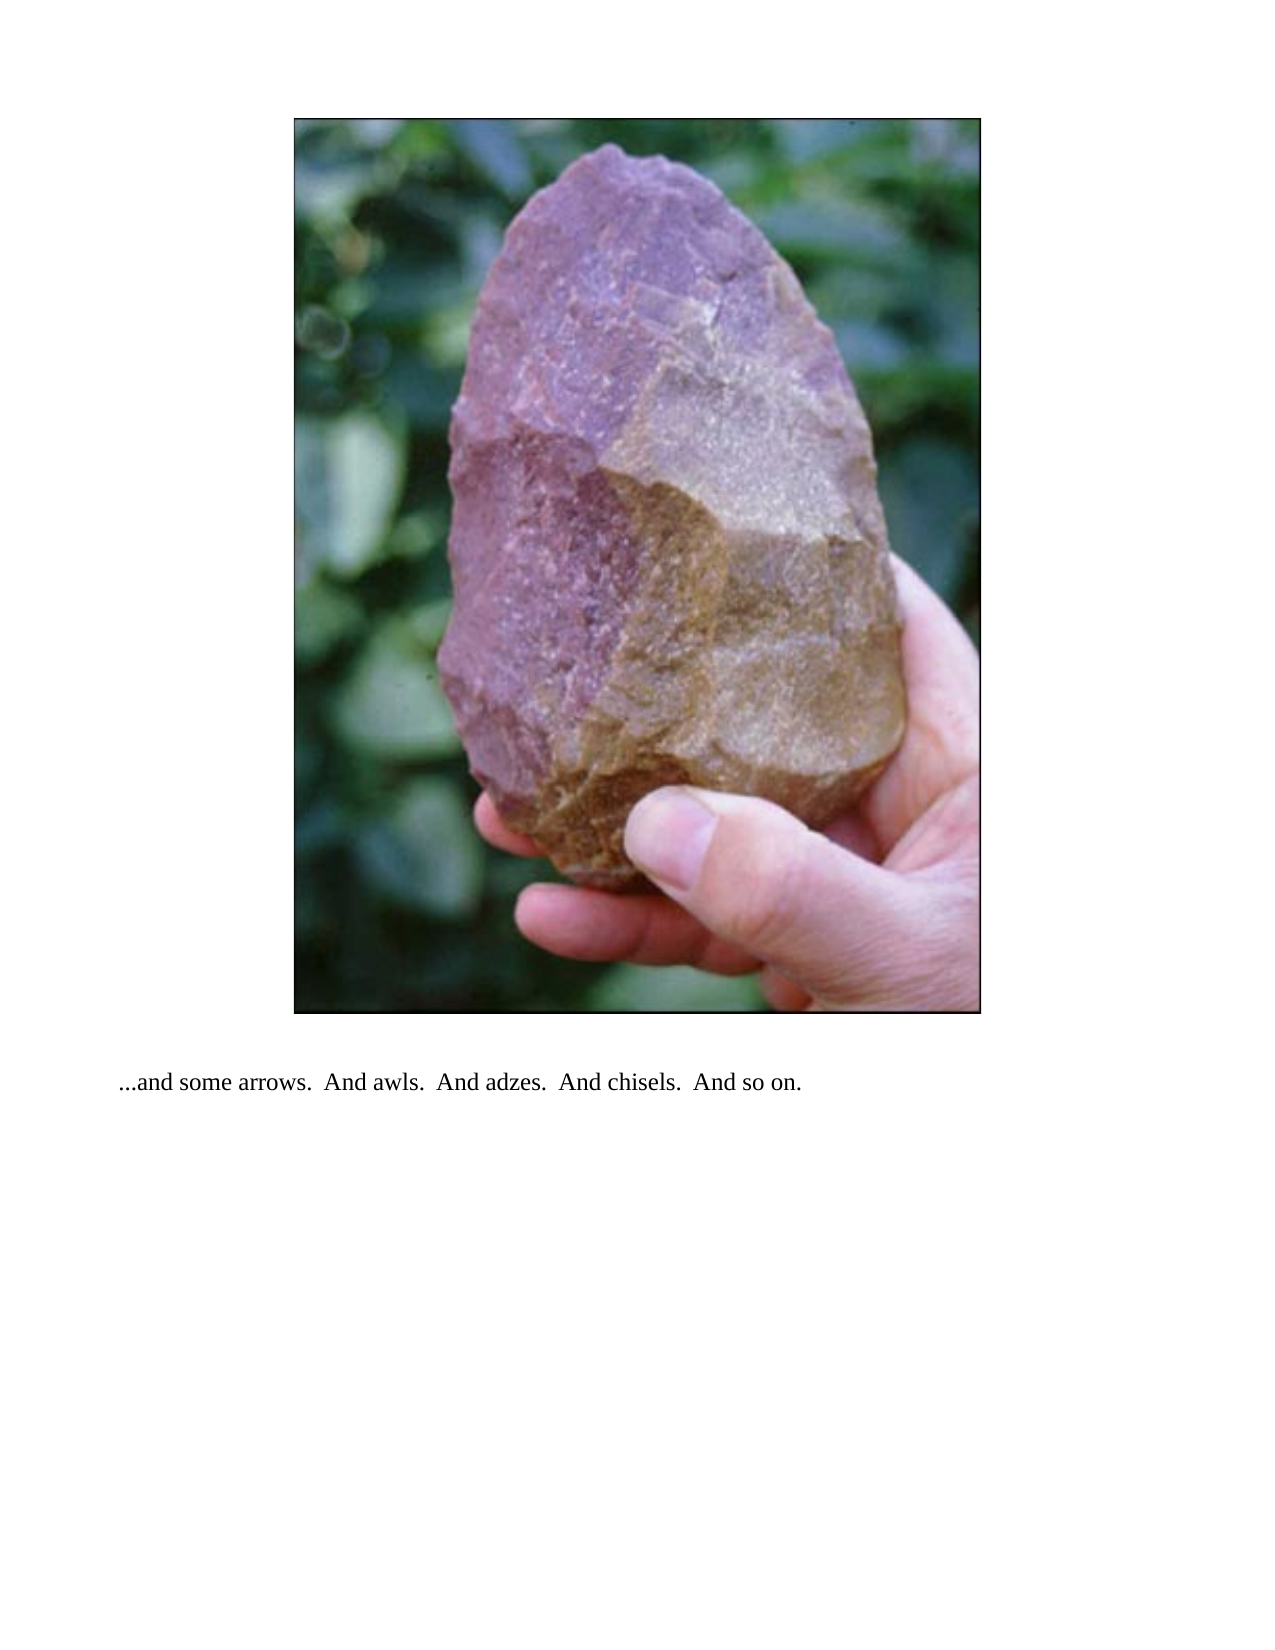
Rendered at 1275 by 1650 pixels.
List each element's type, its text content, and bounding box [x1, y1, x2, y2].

picture [293, 118, 982, 1014]
text ...and some arrows. And awls. And adzes. And chisels. And so on. [118, 1067, 1157, 1096]
